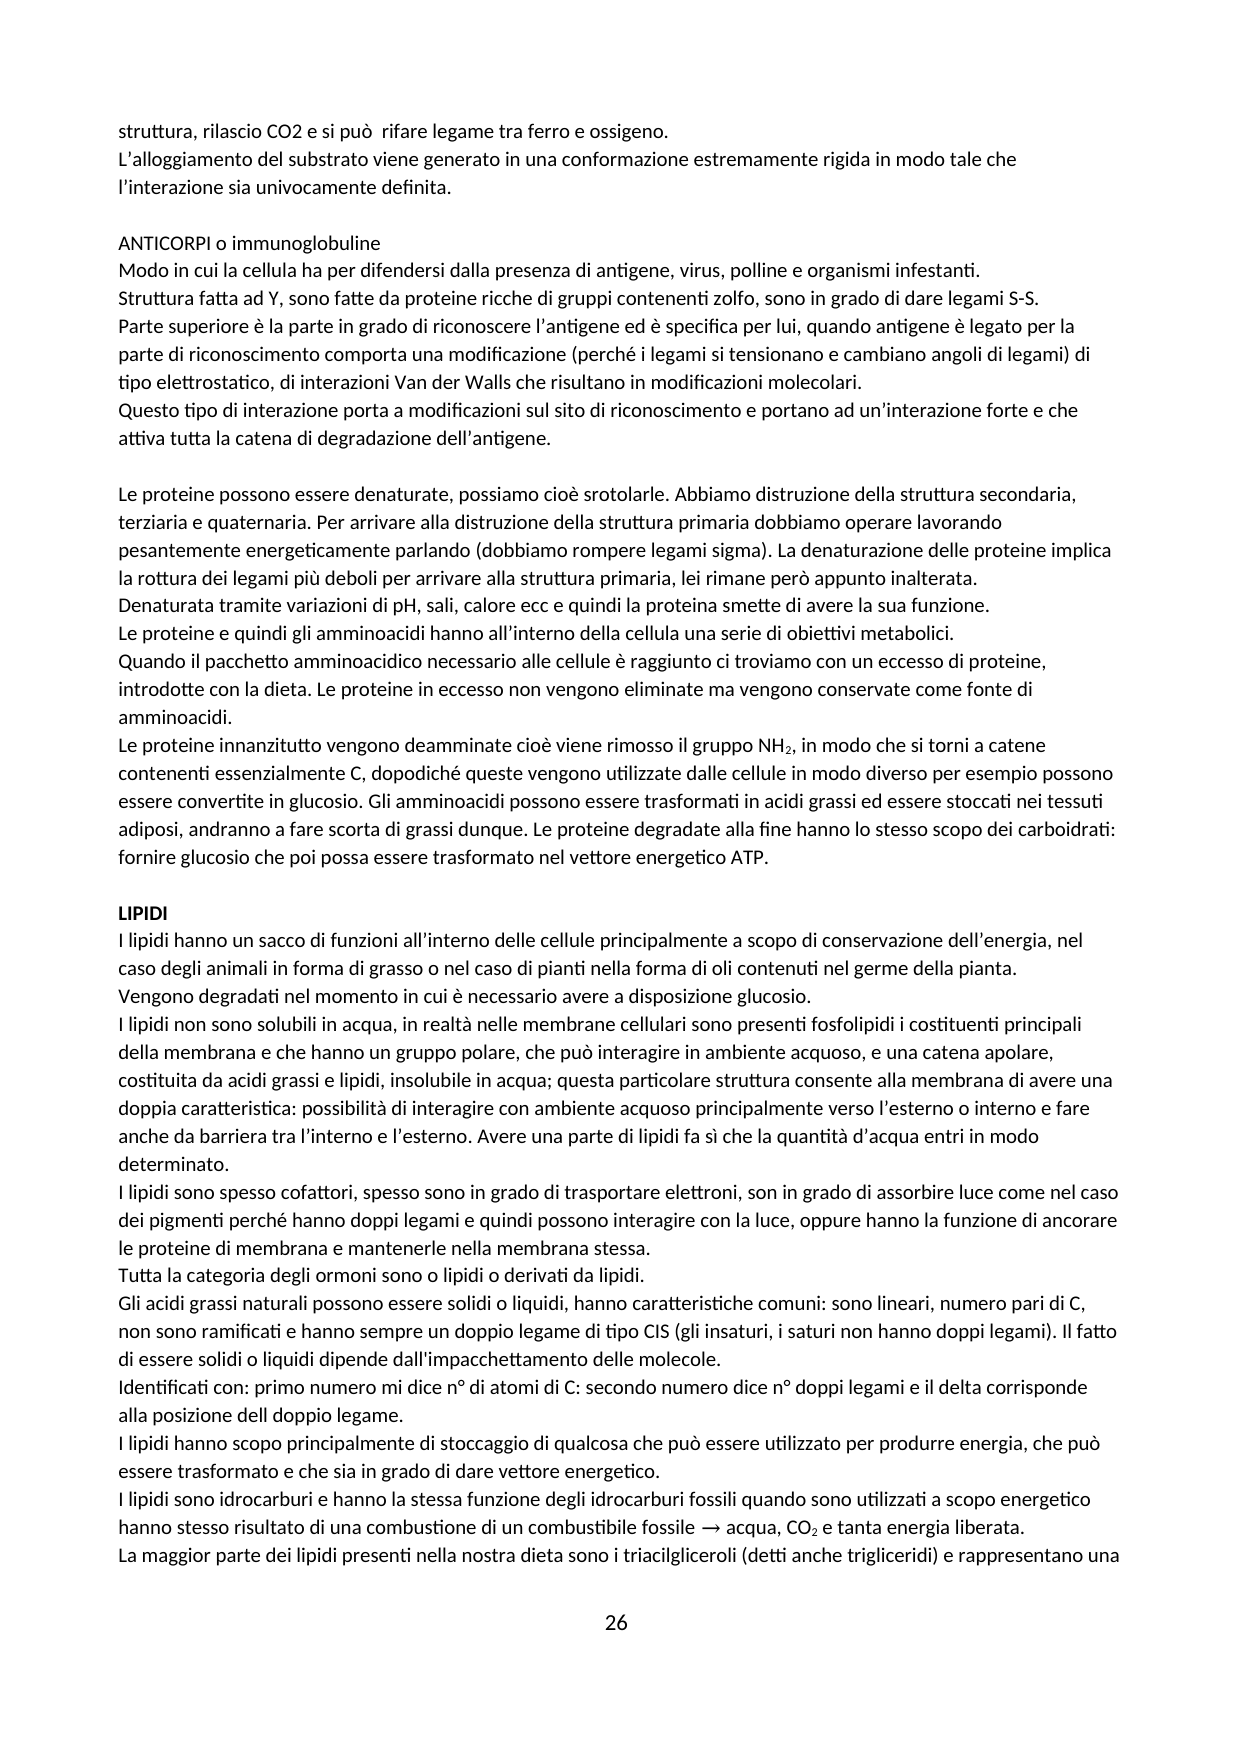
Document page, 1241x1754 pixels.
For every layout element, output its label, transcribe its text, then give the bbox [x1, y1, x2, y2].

text struttura, rilascio CO2 e si può rifare legame tra ferro e ossigeno. L’alloggiamento del substrato viene generato in una conformazione estremamente rigida in modo tale che l’interazione sia univocamente definita. ANTICORPI o immunoglobuline Modo in cui la cellula ha per difendersi dalla presenza di antigene, virus, polline e organismi infestanti. Struttura fatta ad Y, sono fatte da proteine ricche di gruppi contenenti zolfo, sono in grado di dare legami S-S. Parte superiore è la parte in grado di riconoscere l’antigene ed è specifica per lui, quando antigene è legato per la parte di riconoscimento comporta una modificazione (perché i legami si tensionano e cambiano angoli di legami) di tipo elettrostatico, di interazioni Van der Walls che risultano in modificazioni molecolari. Questo tipo di interazione porta a modificazioni sul sito di riconoscimento e portano ad un’interazione forte e che attiva tutta la catena di degradazione dell’antigene. Le proteine possono essere denaturate, possiamo cioè srotolarle. Abbiamo distruzione della struttura secondaria, terziaria e quaternaria. Per arrivare alla distruzione della struttura primaria dobbiamo operare lavorando pesantemente energeticamente parlando (dobbiamo rompere legami sigma). La denaturazione delle proteine implica la rottura dei legami più deboli per arrivare alla struttura primaria, lei rimane però appunto inalterata. Denaturata tramite variazioni di pH, sali, calore ecc e quindi la proteina smette di avere la sua funzione. Le proteine e quindi gli amminoacidi hanno all’interno della cellula una serie di obiettivi metabolici. Quando il pacchetto amminoacidico necessario alle cellule è raggiunto ci troviamo con un eccesso di proteine, introdotte con la dieta. Le proteine in eccesso non vengono eliminate ma vengono conservate come fonte di amminoacidi. Le proteine innanzitutto vengono deamminate cioè viene rimosso il gruppo NH2, in modo che si torni a catene contenenti essenzialmente C, dopodiché queste vengono utilizzate dalle cellule in modo diverso per esempio possono essere convertite in glucosio. Gli amminoacidi possono essere trasformati in acidi grassi ed essere stoccati nei tessuti adiposi, andranno a fare scorta di grassi dunque. Le proteine degradate alla fine hanno lo stesso scopo dei carboidrati: fornire glucosio che poi possa essere trasformato nel vettore energetico ATP. LIPIDI I lipidi hanno un sacco di funzioni all’interno delle cellule principalmente a scopo di conservazione dell’energia, nel caso degli animali in forma di grasso o nel caso di pianti nella forma di oli contenuti nel germe della pianta. Vengono degradati nel momento in cui è necessario avere a disposizione glucosio. I lipidi non sono solubili in acqua, in realtà nelle membrane cellulari sono presenti fosfolipidi i costituenti principali della membrana e che hanno un gruppo polare, che può interagire in ambiente acquoso, e una catena apolare, costituita da acidi grassi e lipidi, insolubile in acqua; questa particolare struttura consente alla membrana di avere una doppia caratteristica: possibilità di interagire con ambiente acquoso principalmente verso l’esterno o interno e fare anche da barriera tra l’interno e l’esterno. Avere una parte di lipidi fa sì che la quantità d’acqua entri in modo determinato. I lipidi sono spesso cofattori, spesso sono in grado di trasportare elettroni, son in grado di assorbire luce come nel caso dei pigmenti perché hanno doppi legami e quindi possono interagire con la luce, oppure hanno la funzione di ancorare le proteine di membrana e mantenerle nella membrana stessa. Tutta la categoria degli ormoni sono o lipidi o derivati da lipidi. Gli acidi grassi naturali possono essere solidi o liquidi, hanno caratteristiche comuni: sono lineari, numero pari di C, non sono ramificati e hanno sempre un doppio legame di tipo CIS (gli insaturi, i saturi non hanno doppi legami). Il fatto di essere solidi o liquidi dipende dall'impacchettamento delle molecole. Identificati con: primo numero mi dice n° di atomi di C: secondo numero dice n° doppi legami e il delta corrisponde alla posizione dell doppio legame. I lipidi hanno scopo principalmente di stoccaggio di qualcosa che può essere utilizzato per produrre energia, che può essere trasformato e che sia in grado di dare vettore energetico. I lipidi sono idrocarburi e hanno la stessa funzione degli idrocarburi fossili quando sono utilizzati a scopo energetico hanno stesso risultato di una combustione di un combustibile fossile → acqua, CO2 e tanta energia liberata. La maggior parte dei lipidi presenti nella nostra dieta sono i triacilgliceroli (detti anche trigliceridi) e rappresentano una [118, 118, 1122, 1568]
